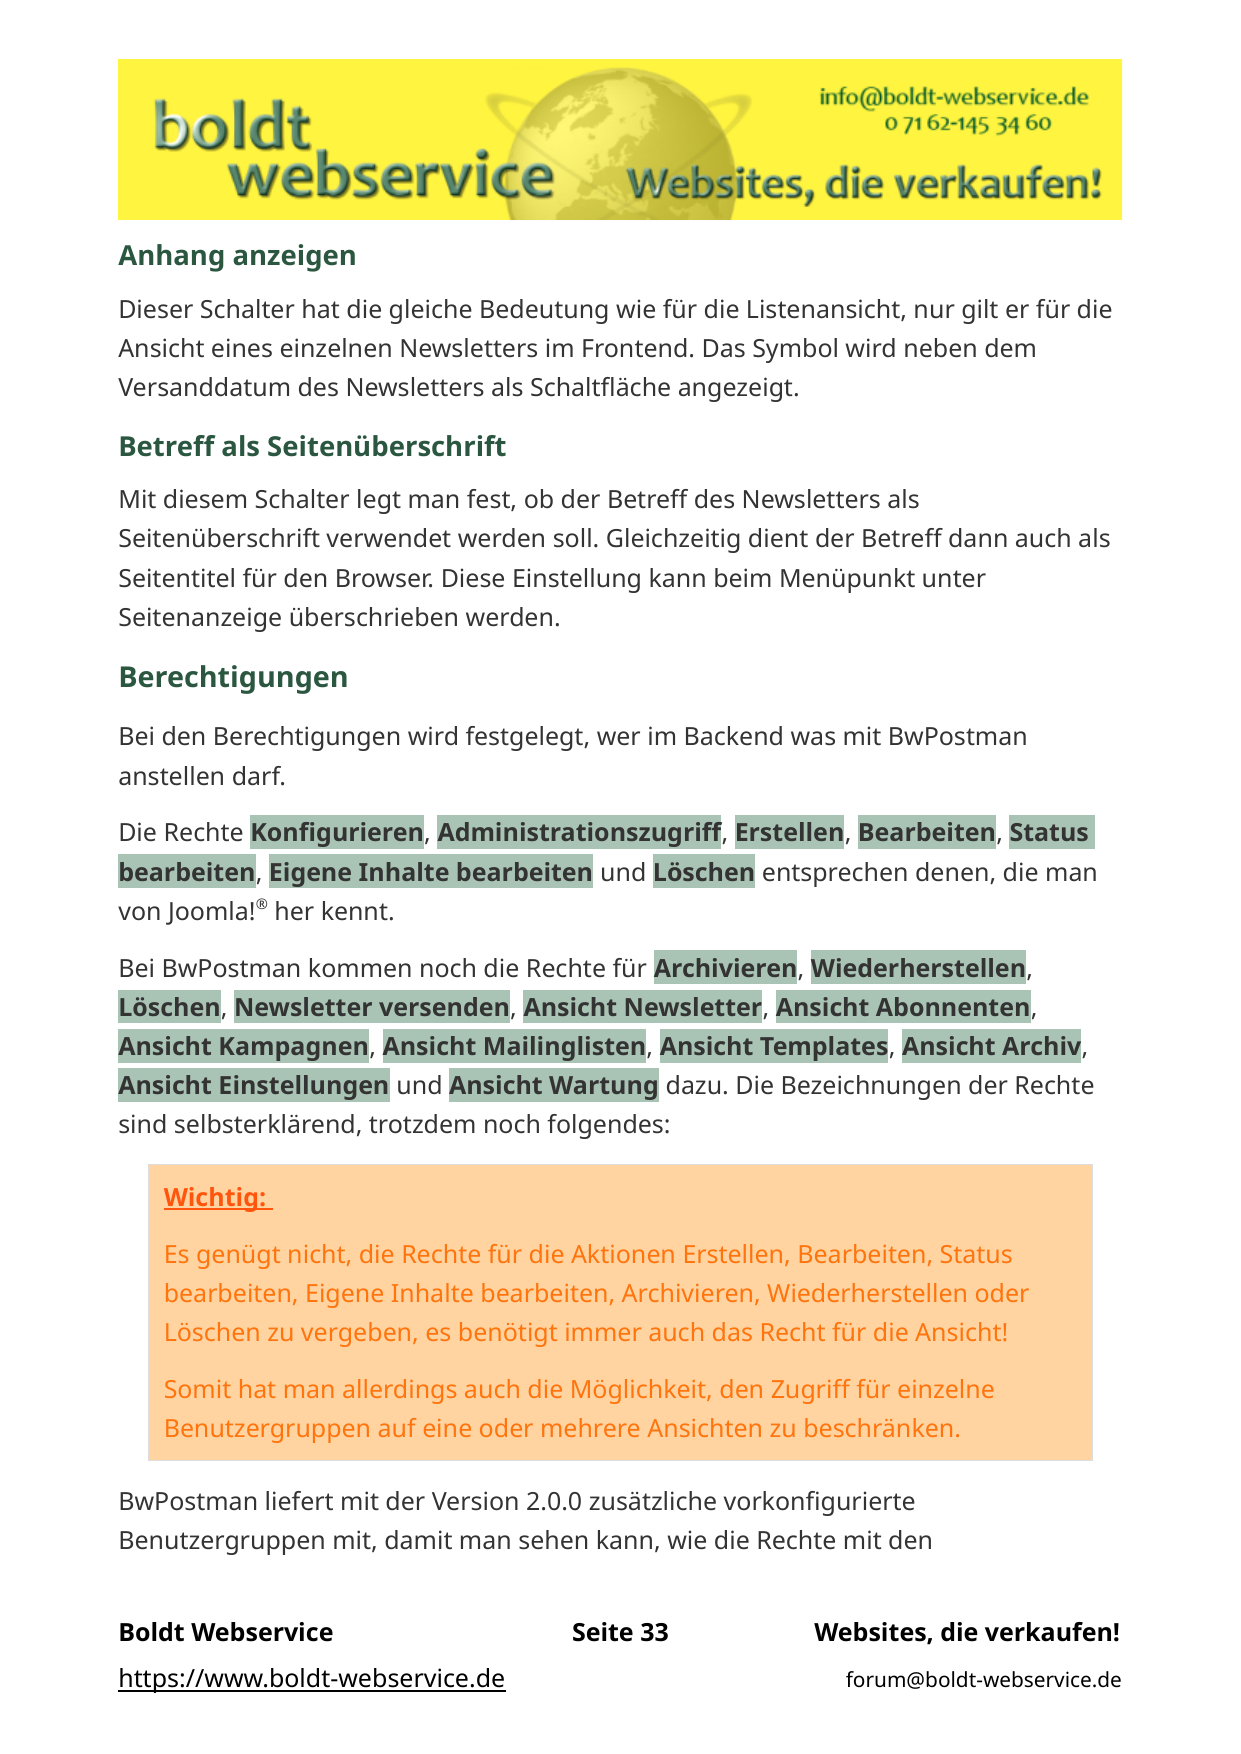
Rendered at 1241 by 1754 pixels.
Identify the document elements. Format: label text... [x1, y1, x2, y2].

text Die Rechte Konfigurieren, Administrationszugriff, Erstellen, Bearbeiten, Status bearbeiten, Eigene Inhalte bearbeiten und Löschen entsprechen denen, die man von Joomla!® her kennt. [118, 815, 1122, 927]
text Bei BwPostman kommen noch die Rechte für Archivieren, Wiederherstellen, Löschen, Newsletter versenden, Ansicht Newsletter, Ansicht Abonnenten, Ansicht Kampagnen, Ansicht Mailinglisten, Ansicht Templates, Ansicht Archiv, Ansicht Einstellungen und Ansicht Wartung dazu. Die Bezeichnungen der Rechte sind selbsterklärend, trotzdem noch folgendes: [118, 950, 1122, 1141]
text Mit diesem Schalter legt man fest, ob der Betreff des Newsletters als Seitenüberschrift verwendet werden soll. Gleichzeitig dient der Betreff dann auch als Seitentitel für den Browser. Diese Einstellung kann beim Menüpunkt unter Seitenanzeige überschrieben werden. [118, 482, 1122, 633]
subtitle Berechtigungen [118, 656, 1122, 695]
picture [118, 59, 1123, 220]
text Somit hat man allerdings auch die Möglichkeit, den Zugriff für einzelne Benutzergruppen auf eine oder mehrere Ansichten zu beschränken. [149, 1356, 1092, 1460]
text Es genügt nicht, die Rechte für die Aktionen Erstellen, Bearbeiten, Status bearbeiten, Eigene Inhalte bearbeiten, Archivieren, Wiederherstellen oder Löschen zu vergeben, es benötigt immer auch das Recht für die Ansicht! [149, 1221, 1092, 1349]
text Bei den Berechtigungen wird festgelegt, wer im Backend was mit BwPostman anstellen darf. [118, 719, 1122, 792]
text Wichtig: [149, 1165, 1092, 1214]
subtitle Betreff als Seitenüberschrift [118, 427, 1122, 464]
subtitle Anhang anzeigen [118, 236, 1122, 274]
text Dieser Schalter hat die gleiche Bedeutung wie für die Listenansicht, nur gilt er für die Ansicht eines einzelnen Newsletters im Frontend. Das Symbol wird neben dem Versanddatum des Newsletters als Schaltfläche angezeigt. [118, 291, 1122, 404]
text BwPostman liefert mit der Version 2.0.0 zusätzliche vorkonfigurierte Benutzergruppen mit, damit man sehen kann, wie die Rechte mit den [118, 1484, 1122, 1557]
